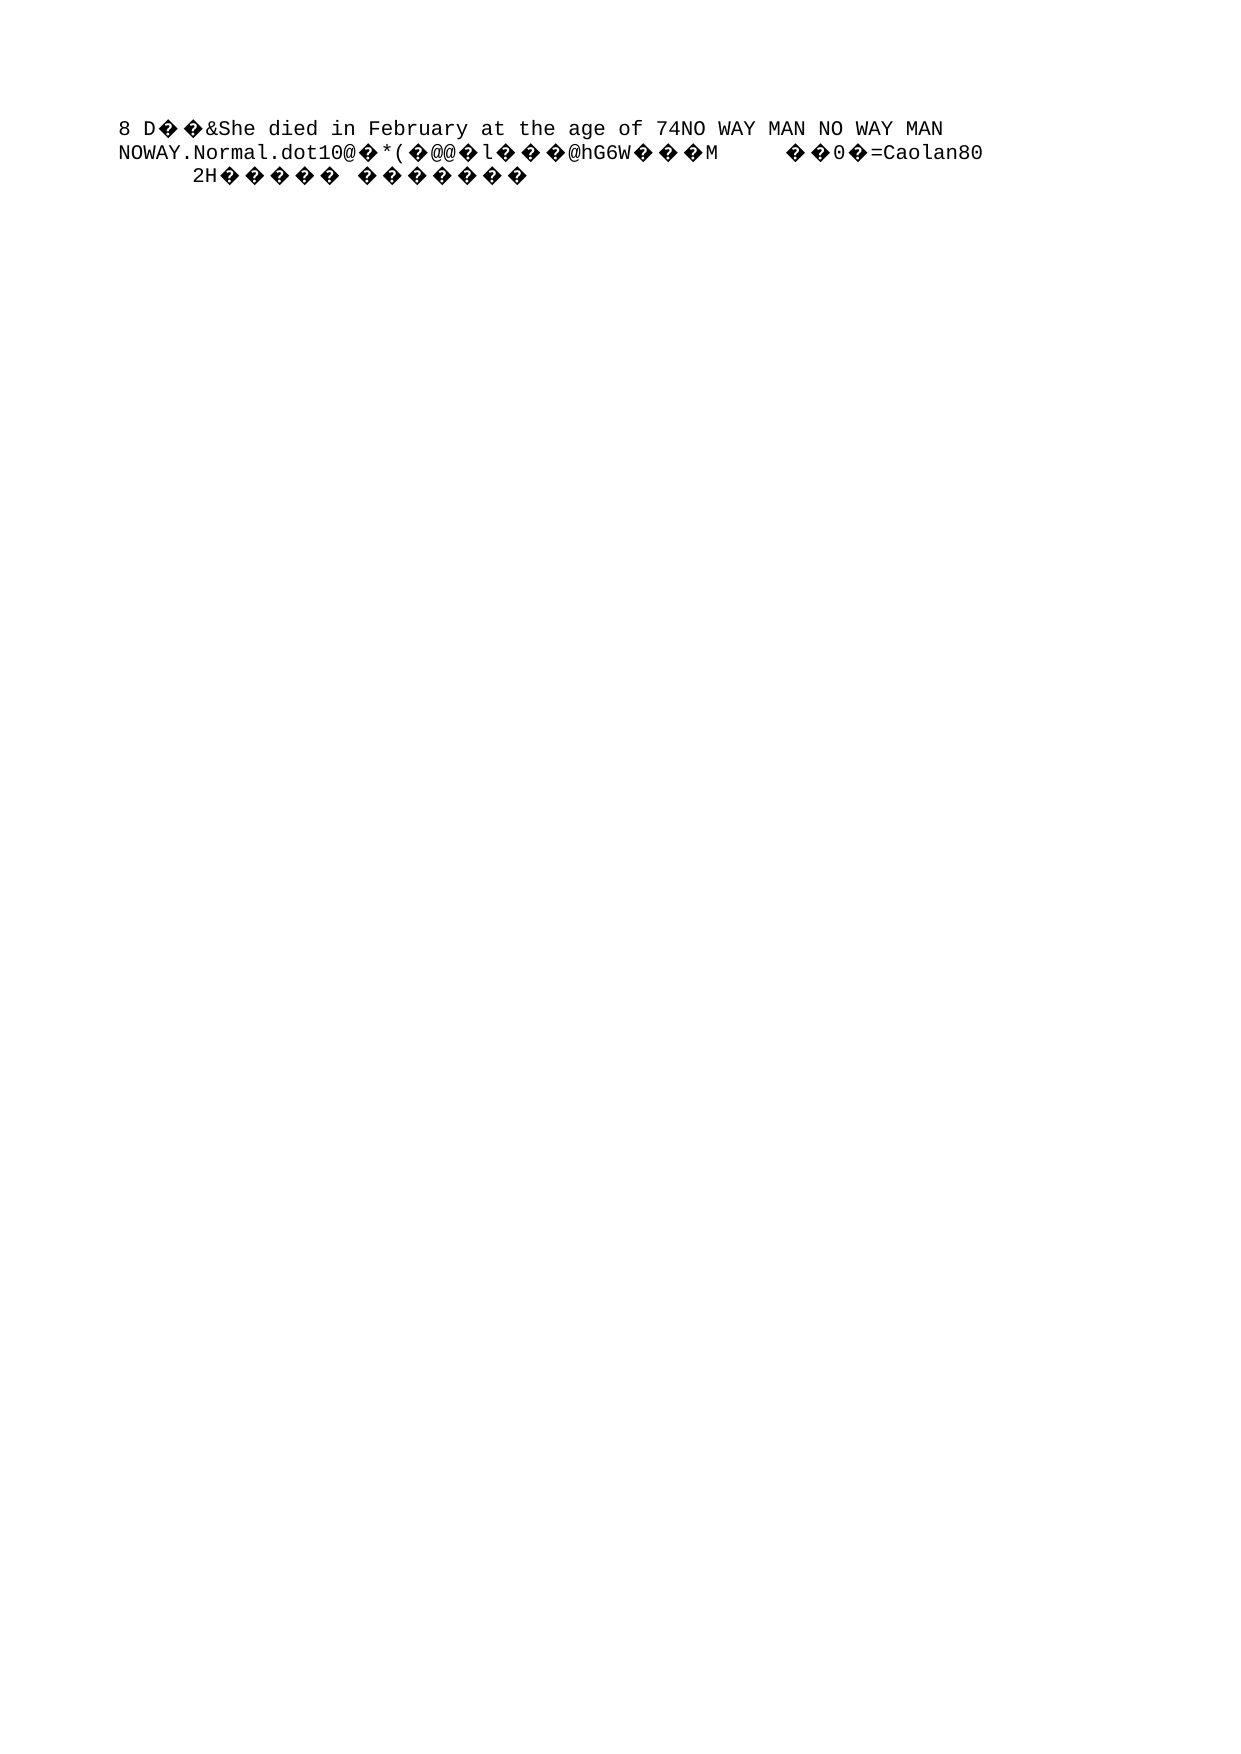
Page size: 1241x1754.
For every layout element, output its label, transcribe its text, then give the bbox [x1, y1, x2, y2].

text 8 D��&She died in February at the age of 74NO WAY MAN NO WAY MAN NOWAY.Normal.dot10@�*(�@@�l���@hG6W���M ��0�=Caolan80 2H����� ������� [118, 118, 1122, 189]
